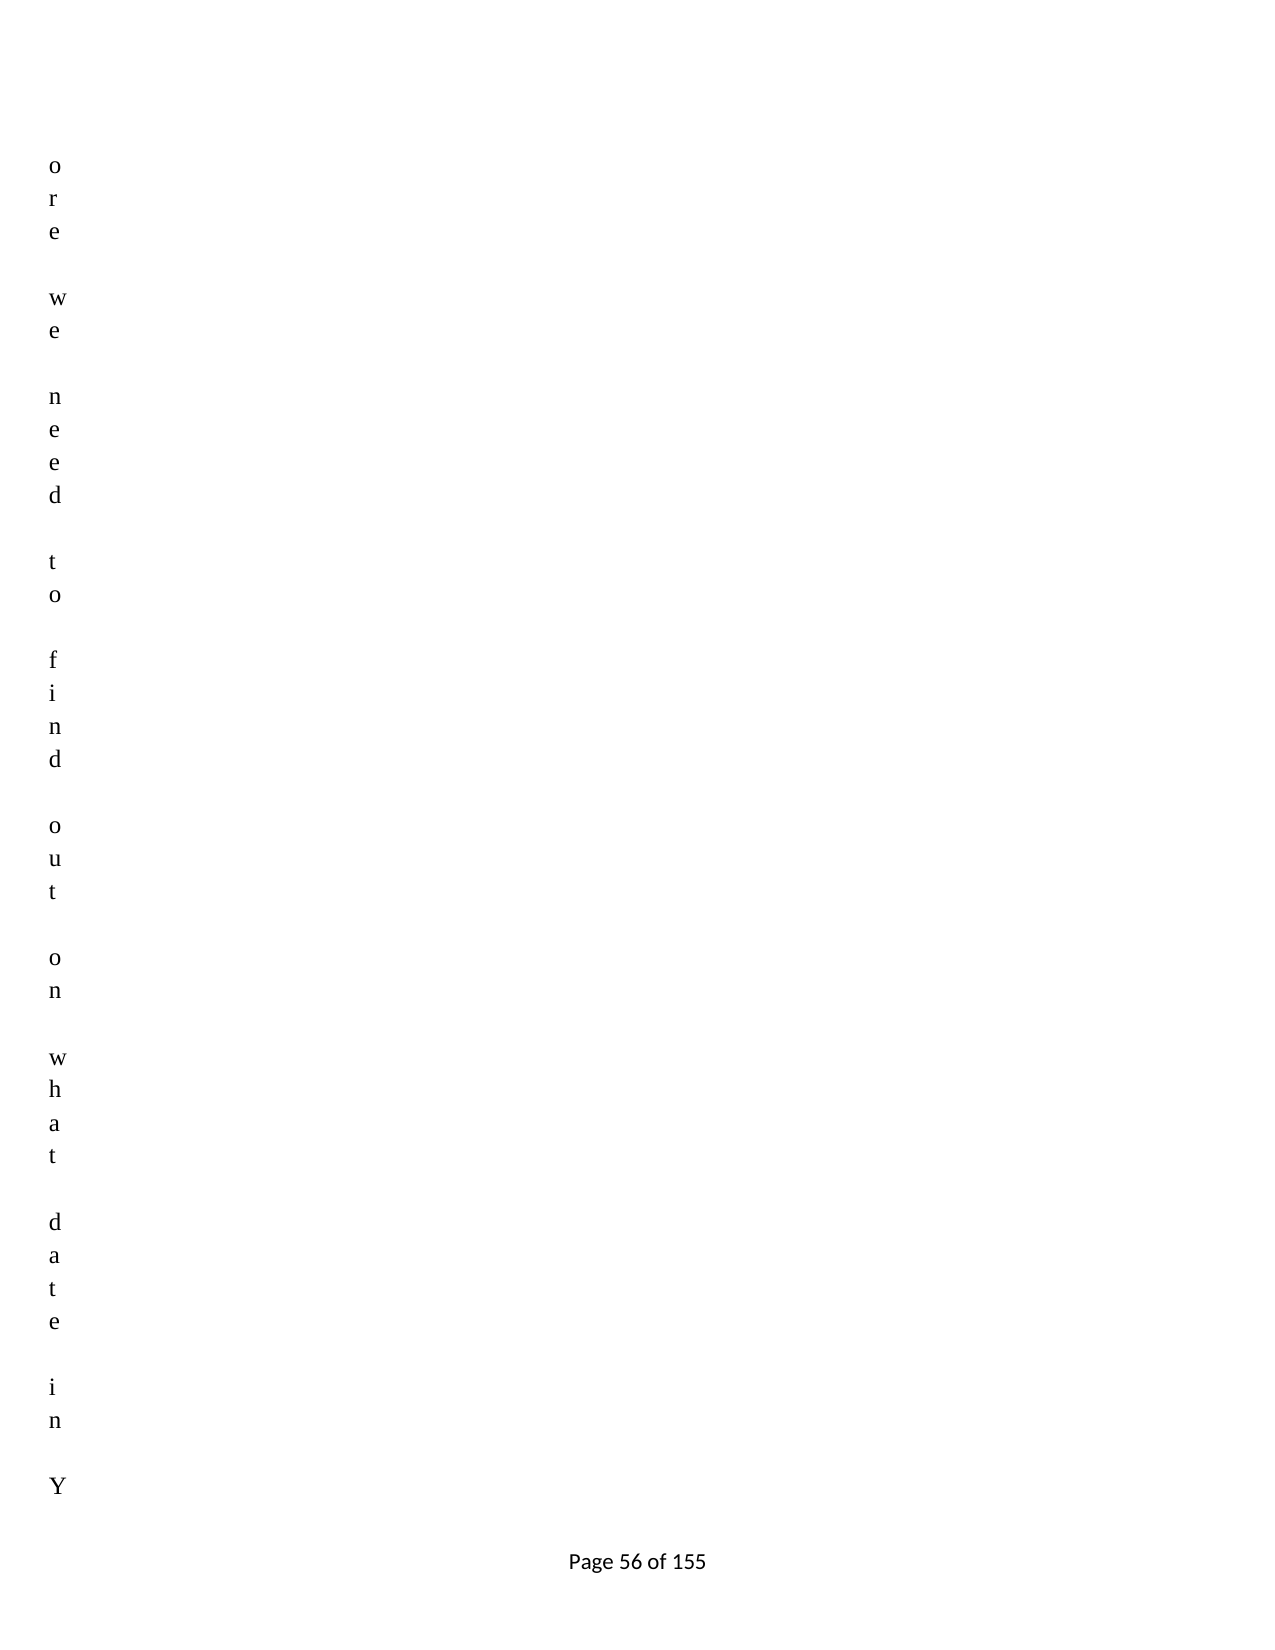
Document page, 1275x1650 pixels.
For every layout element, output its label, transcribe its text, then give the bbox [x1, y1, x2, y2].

table_cell ore we need to find out on what date in Y [38, 150, 294, 1499]
table_cell [809, 150, 1066, 1499]
table_cell [1066, 150, 1275, 1499]
table_cell [551, 150, 808, 1499]
table_cell [295, 150, 551, 1499]
